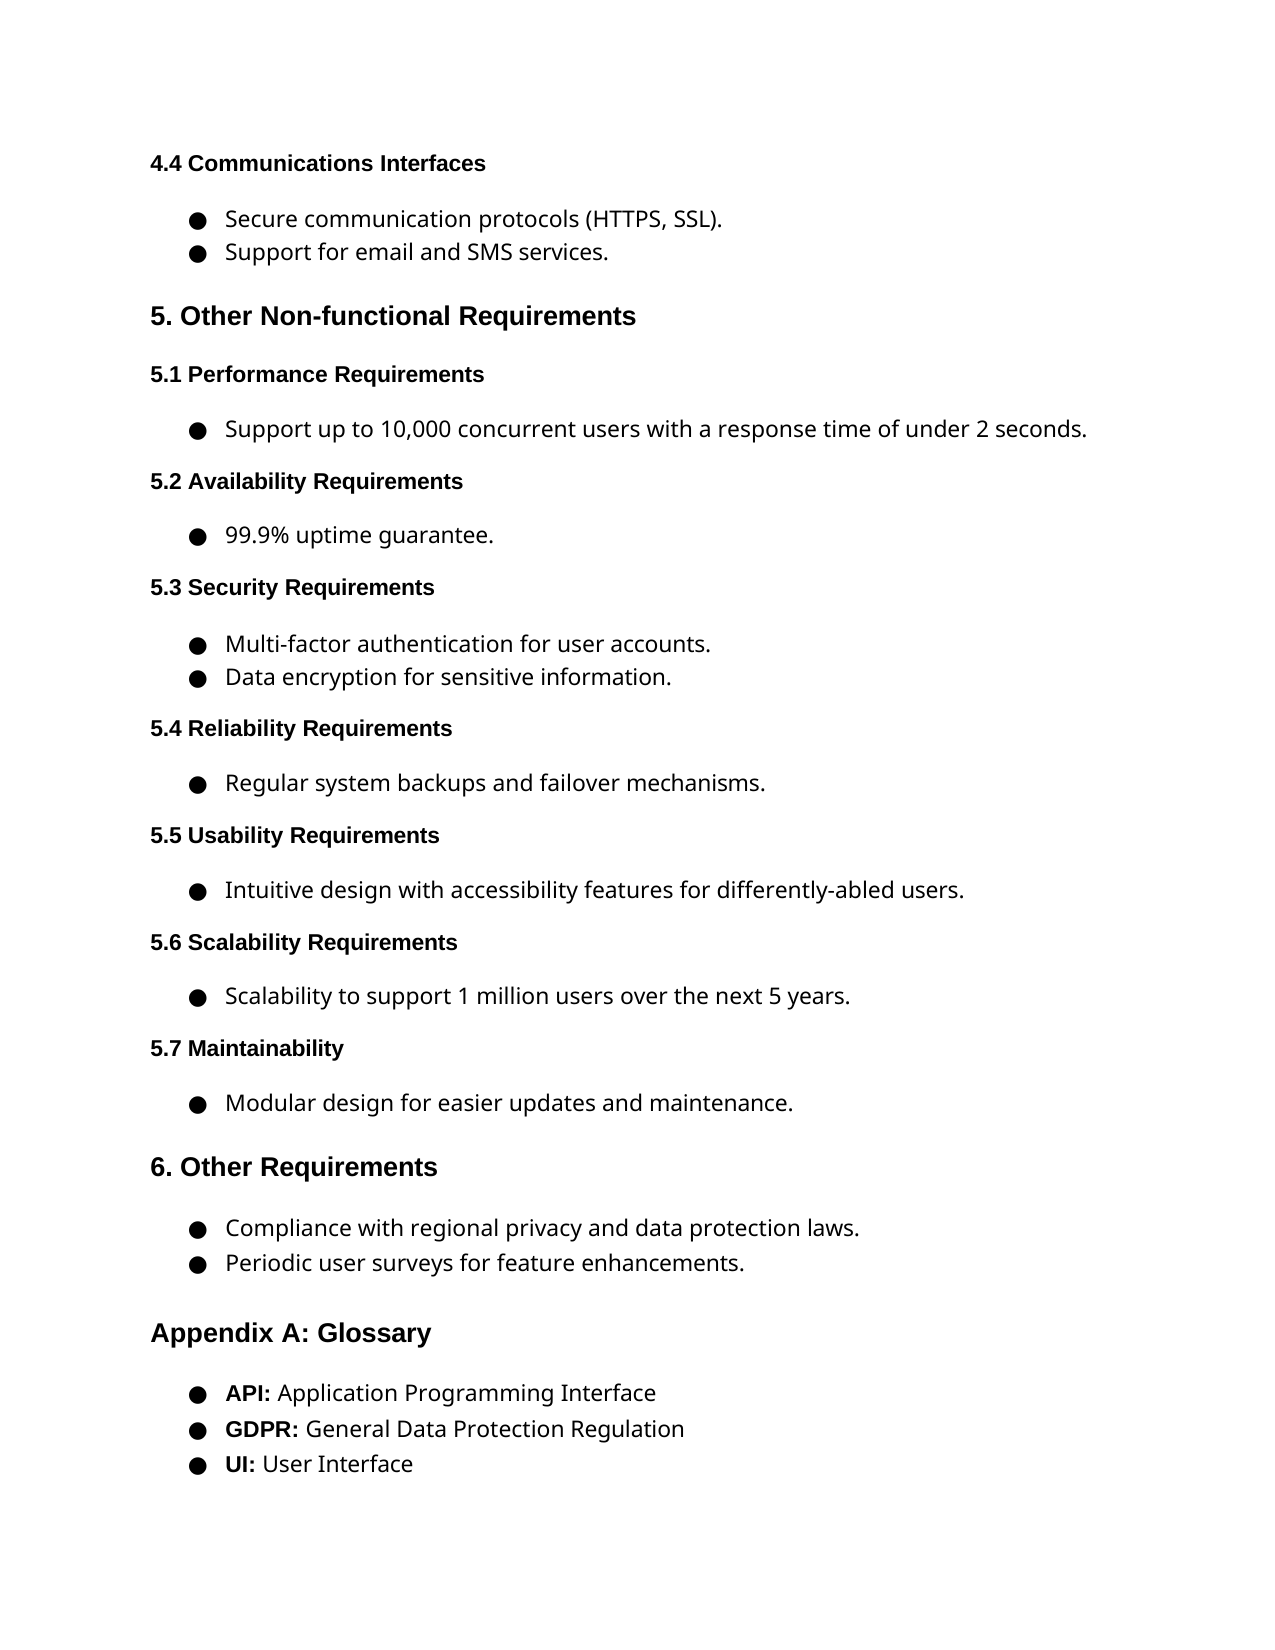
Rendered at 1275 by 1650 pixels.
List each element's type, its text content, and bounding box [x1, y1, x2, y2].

list Data encryption for sensitive information. [188, 659, 1162, 691]
subtitle Performance Requirements [150, 361, 1162, 387]
subtitle Other Non-functional Requirements [150, 300, 1162, 331]
list Support for email and SMS services. [188, 234, 1162, 267]
subtitle Scalability Requirements [150, 928, 1162, 955]
list Intuitive design with accessibility features for differently-abled users. [188, 873, 1162, 905]
subtitle Appendix A: Glossary [150, 1317, 1162, 1348]
list 99.9% uptime guarantee. [188, 519, 1162, 550]
subtitle Usability Requirements [150, 822, 1162, 848]
subtitle Reliability Requirements [150, 715, 1162, 741]
list GDPR: General Data Protection Regulation [188, 1412, 1162, 1444]
subtitle Availability Requirements [150, 468, 1162, 494]
list Multi-factor authentication for user accounts. [188, 626, 1162, 659]
list Regular system backups and failover mechanisms. [188, 767, 1162, 798]
subtitle Other Requirements [150, 1151, 1162, 1182]
list Scalability to support 1 million users over the next 5 years. [188, 980, 1162, 1011]
list API: Application Programming Interface [188, 1377, 1162, 1409]
subtitle Maintainability [150, 1035, 1162, 1061]
subtitle Communications Interfaces [150, 150, 1162, 176]
list Periodic user surveys for feature enhancements. [188, 1247, 1162, 1278]
subtitle Security Requirements [150, 574, 1162, 601]
list Secure communication protocols (HTTPS, SSL). [188, 202, 1162, 234]
list UI: User Interface [188, 1448, 1162, 1479]
list Support up to 10,000 concurrent users with a response time of under 2 seconds. [188, 412, 1162, 444]
list Modular design for easier updates and maintenance. [188, 1087, 1162, 1118]
list Compliance with regional privacy and data protection laws. [188, 1212, 1162, 1243]
